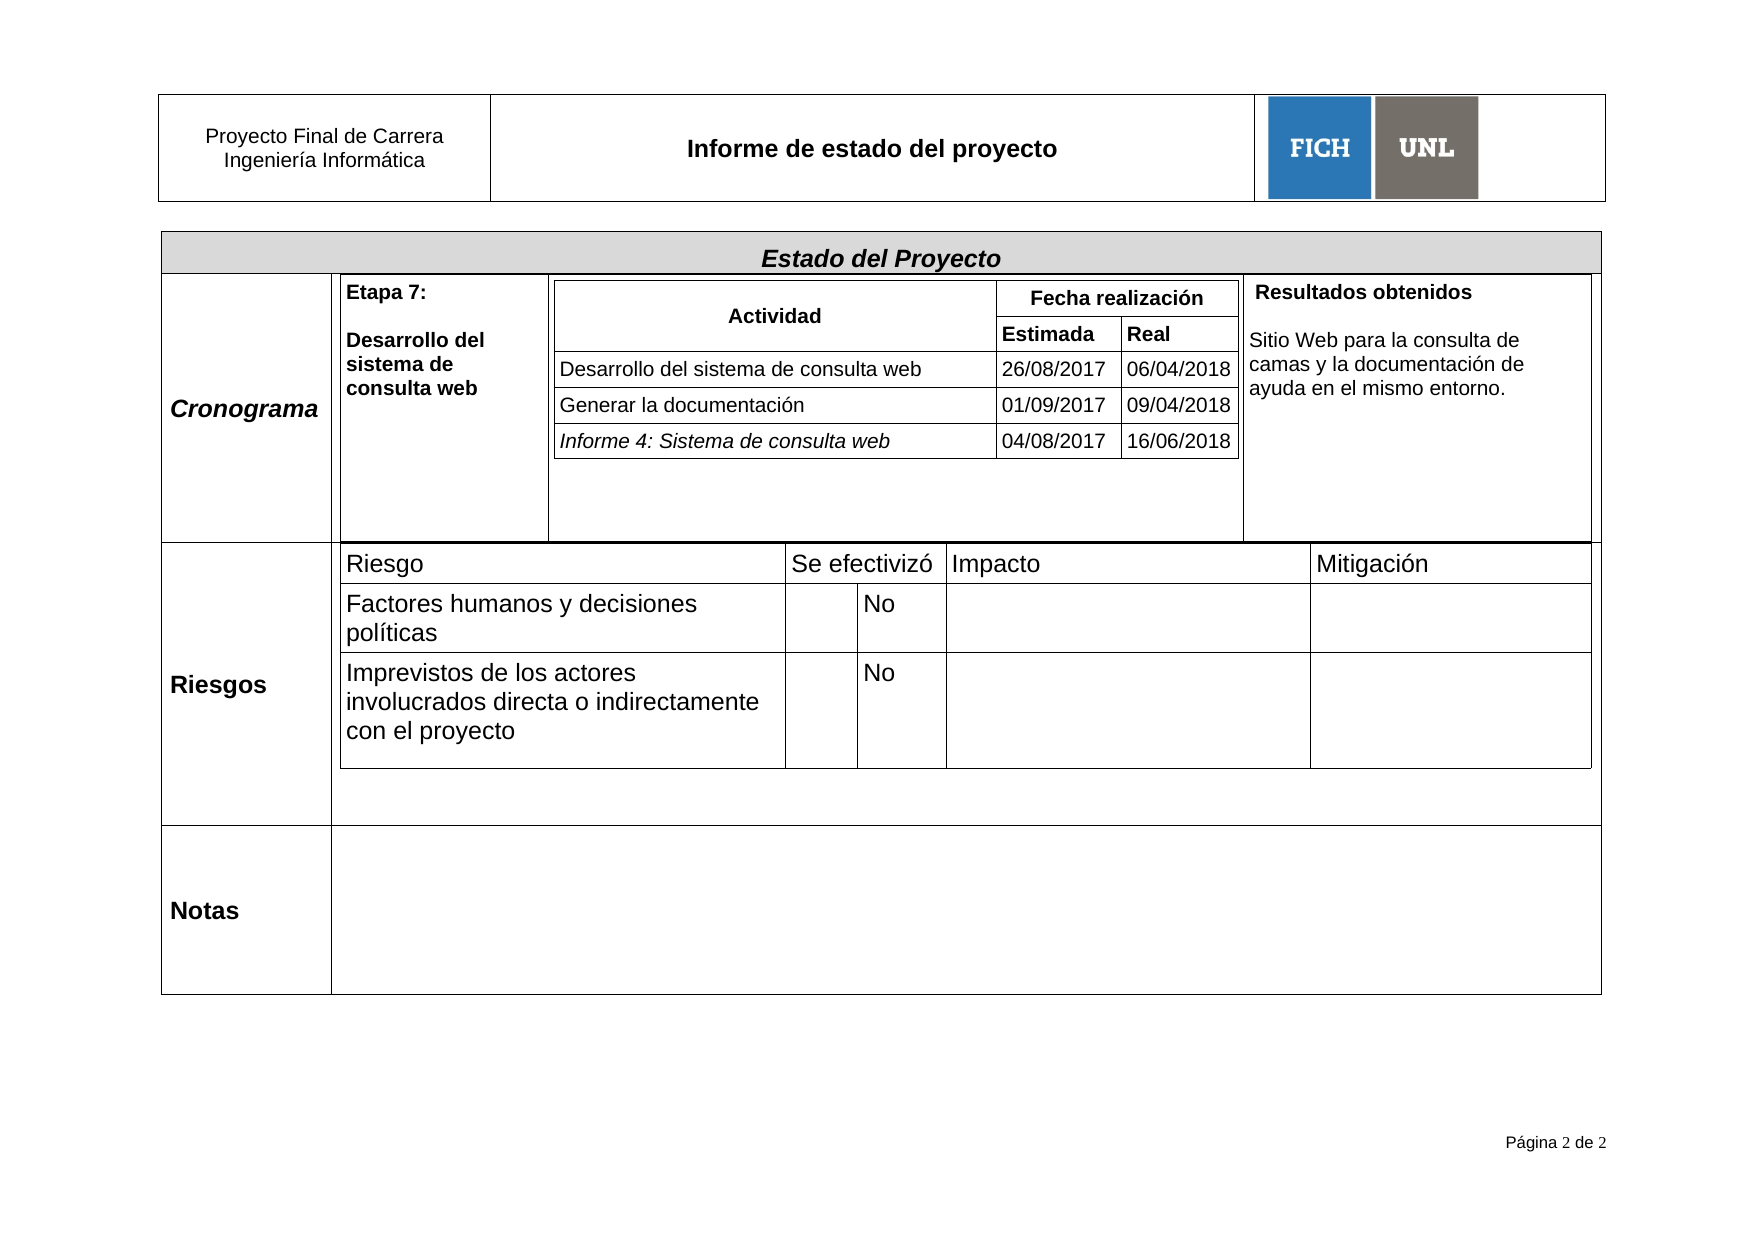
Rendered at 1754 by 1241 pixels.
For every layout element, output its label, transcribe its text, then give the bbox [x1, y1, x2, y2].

table_cell Notas [162, 826, 331, 994]
table_cell [1311, 584, 1591, 652]
table_cell [947, 653, 1310, 768]
table_cell Riesgos [162, 543, 331, 825]
table_cell Real [1122, 317, 1238, 351]
table_header Riesgo [341, 544, 785, 583]
table_cell 26/08/2017 [997, 352, 1121, 387]
picture [1265, 95, 1481, 201]
table_cell [332, 274, 340, 542]
table_header Resultados obtenidos Sitio Web para la consulta de camas y la documentación de ayuda en el mismo entorno. [1244, 275, 1591, 541]
table_cell Desarrollo del sistema de consulta web [555, 352, 996, 387]
table_cell [332, 826, 1601, 994]
table_header Se efectivizó [786, 544, 946, 583]
table_header Etapa 7: Desarrollo del sistema de consulta web [341, 275, 548, 541]
table_cell Generar la documentación [555, 388, 996, 423]
table_cell [1311, 653, 1591, 768]
table_cell [332, 543, 1601, 825]
table_cell [1592, 274, 1601, 542]
table_header Mitigación [1311, 544, 1591, 583]
table_cell [786, 584, 857, 652]
table_header Impacto [947, 544, 1310, 583]
table_cell 04/08/2017 [997, 424, 1121, 458]
table_cell Cronograma [162, 274, 331, 542]
table_header Fecha realización [997, 281, 1238, 316]
table_cell 16/06/2018 [1122, 424, 1238, 458]
table_cell 01/09/2017 [997, 388, 1121, 423]
table_cell Imprevistos de los actores involucrados directa o indirectamente con el proyecto [341, 653, 785, 768]
table_cell No [858, 584, 946, 652]
table_cell Factores humanos y decisiones políticas [341, 584, 785, 652]
table_header Estado del Proyecto [162, 232, 1601, 273]
table_cell 06/04/2018 [1122, 352, 1238, 387]
table_cell No [858, 653, 946, 768]
table_cell [947, 584, 1310, 652]
table_header Actividad [555, 281, 996, 351]
table_header [549, 275, 1243, 541]
table_cell Informe 4: Sistema de consulta web [555, 424, 996, 458]
table_cell Estimada [997, 317, 1121, 351]
table_cell 09/04/2018 [1122, 388, 1238, 423]
table_cell [786, 653, 857, 768]
